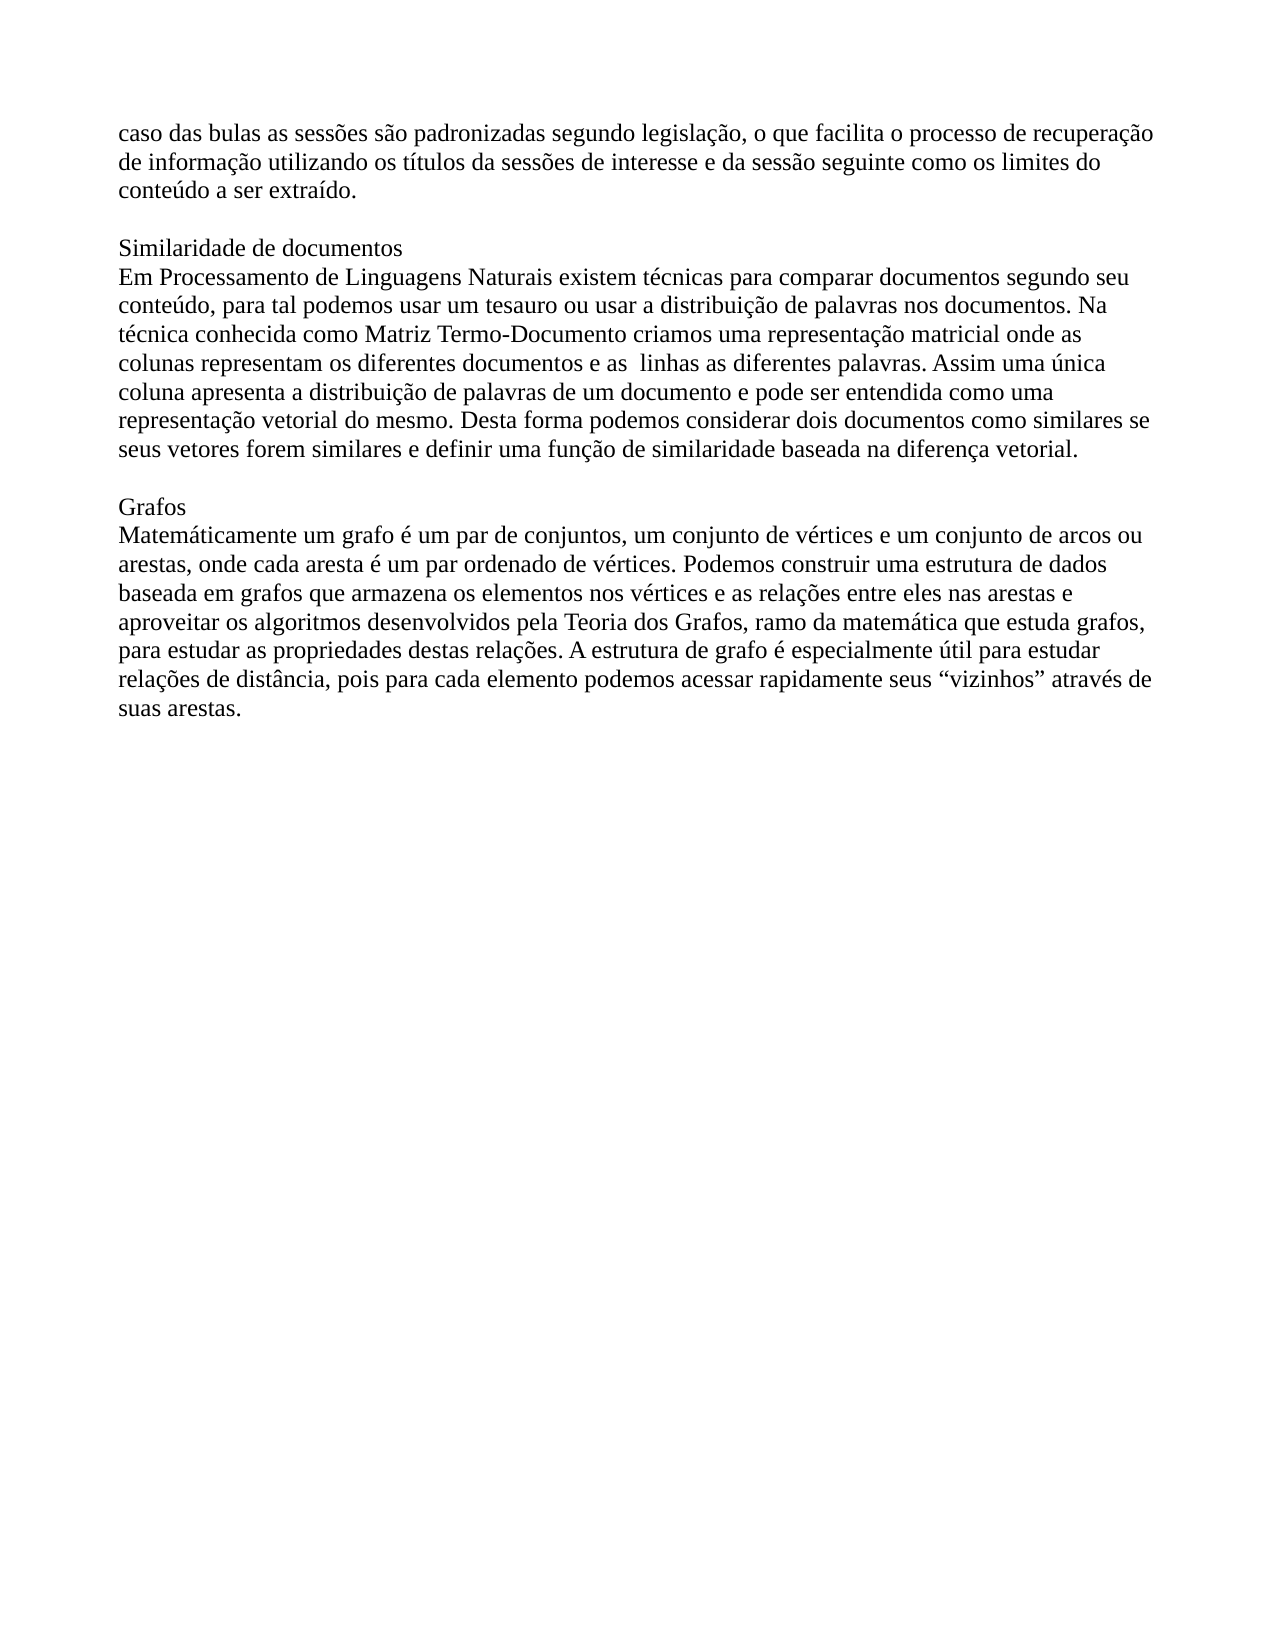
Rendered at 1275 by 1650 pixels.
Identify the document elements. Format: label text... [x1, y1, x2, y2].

text caso das bulas as sessões são padronizadas segundo legislação, o que facilita o processo de recuperação de informação utilizando os títulos da sessões de interesse e da sessão seguinte como os limites do conteúdo a ser extraído. [118, 118, 1157, 204]
text Matemáticamente um grafo é um par de conjuntos, um conjunto de vértices e um conjunto de arcos ou arestas, onde cada aresta é um par ordenado de vértices. Podemos construir uma estrutura de dados baseada em grafos que armazena os elementos nos vértices e as relações entre eles nas arestas e aproveitar os algoritmos desenvolvidos pela Teoria dos Grafos, ramo da matemática que estuda grafos, para estudar as propriedades destas relações. A estrutura de grafo é especialmente útil para estudar relações de distância, pois para cada elemento podemos acessar rapidamente seus “vizinhos” através de suas arestas. [118, 521, 1157, 722]
text Grafos [118, 492, 1157, 521]
text Similaridade de documentos [118, 233, 1157, 262]
text Em Processamento de Linguagens Naturais existem técnicas para comparar documentos segundo seu conteúdo, para tal podemos usar um tesauro ou usar a distribuição de palavras nos documentos. Na técnica conhecida como Matriz Termo-Documento criamos uma representação matricial onde as colunas representam os diferentes documentos e as linhas as diferentes palavras. Assim uma única coluna apresenta a distribuição de palavras de um documento e pode ser entendida como uma representação vetorial do mesmo. Desta forma podemos considerar dois documentos como similares se seus vetores forem similares e definir uma função de similaridade baseada na diferença vetorial. [118, 262, 1157, 463]
